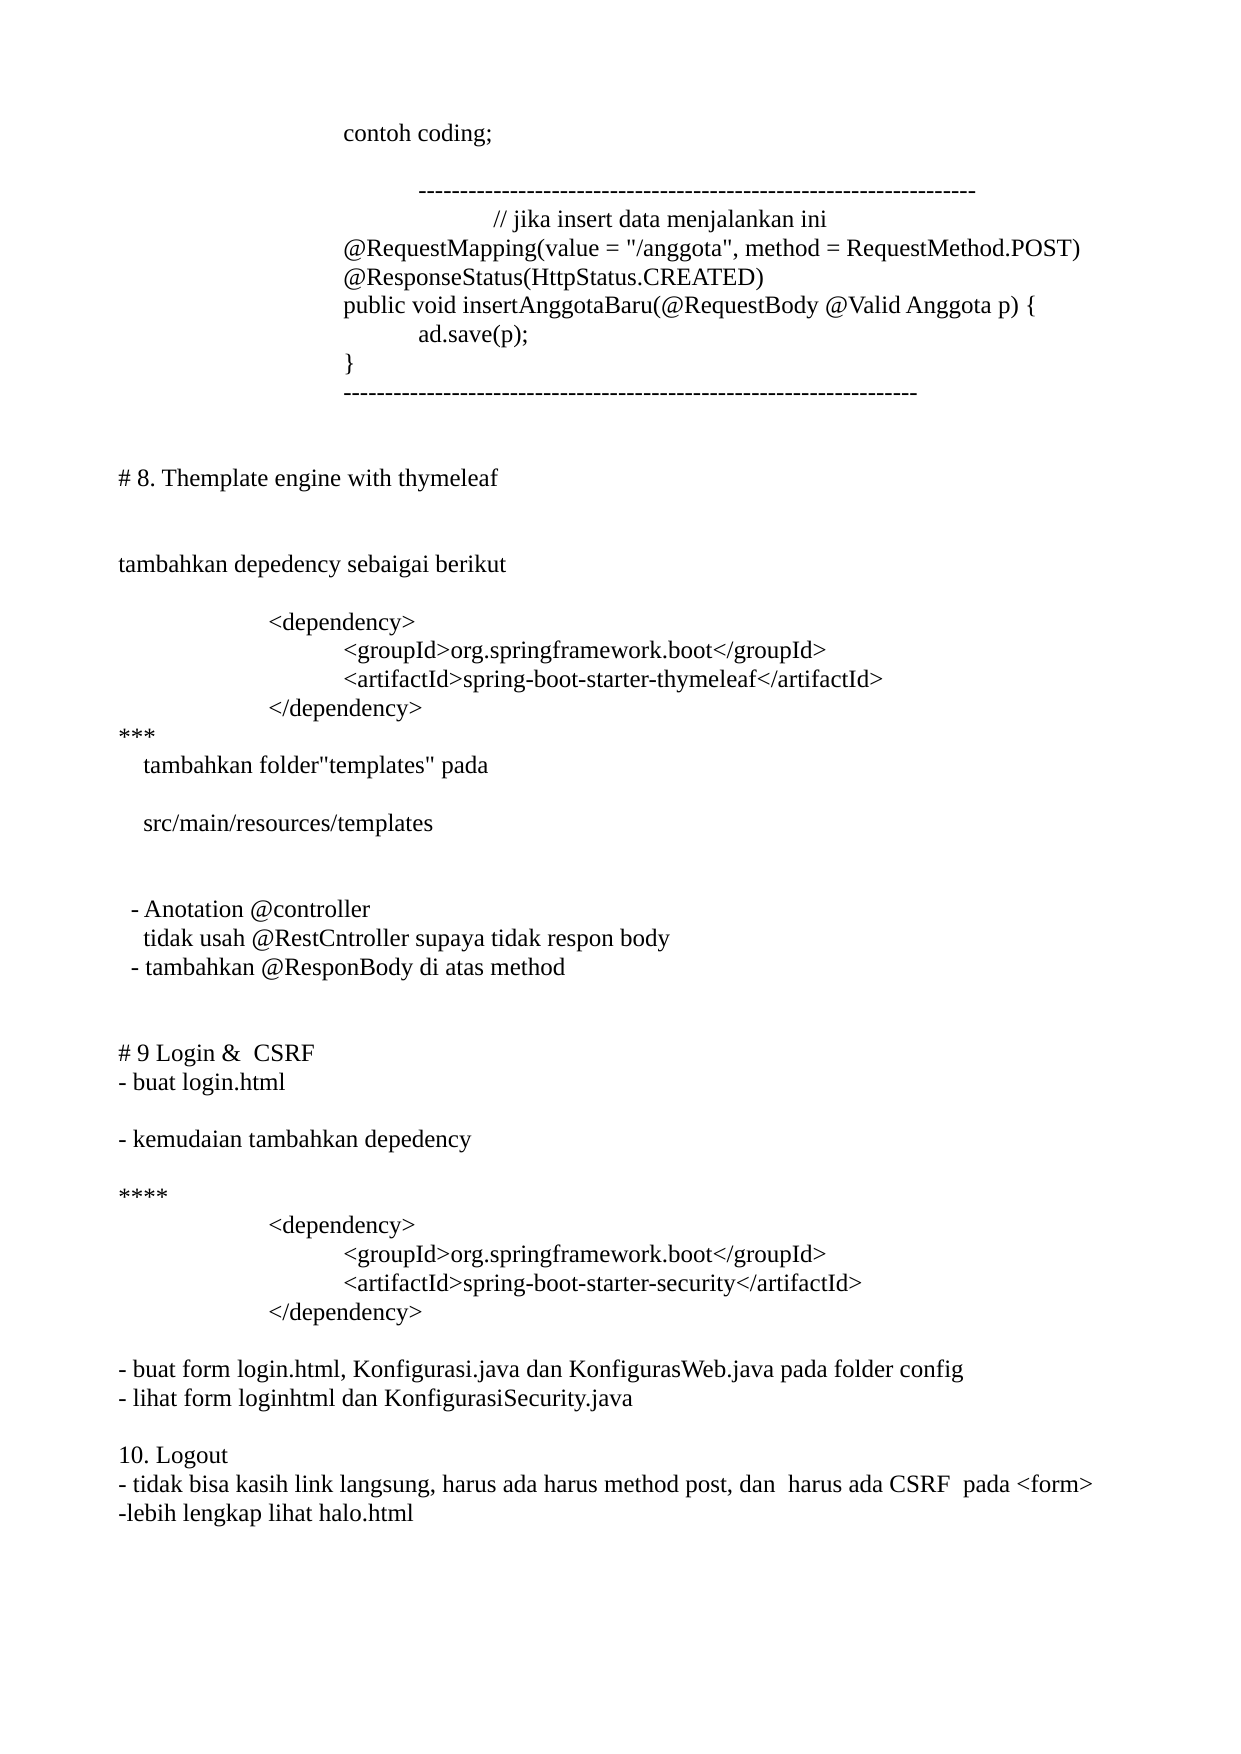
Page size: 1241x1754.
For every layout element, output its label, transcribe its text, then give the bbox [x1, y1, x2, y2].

text # 8. Themplate engine with thymeleaf [118, 463, 1122, 492]
text 10. Logout [118, 1441, 1122, 1469]
text - buat login.html [118, 1067, 1122, 1096]
text <dependency> [118, 607, 1122, 636]
text - lihat form loginhtml dan KonfigurasiSecurity.java [118, 1383, 1122, 1412]
text **** [118, 1182, 1122, 1211]
text - Anotation @controller [118, 894, 1122, 923]
text <dependency> [118, 1211, 1122, 1239]
text tidak usah @RestCntroller supaya tidak respon body [118, 923, 1122, 952]
text </dependency> [118, 693, 1122, 722]
text src/main/resources/templates [118, 808, 1122, 837]
text ad.save(p); [118, 319, 1122, 348]
text public void insertAnggotaBaru(@RequestBody @Valid Anggota p) { [118, 291, 1122, 319]
text <artifactId>spring-boot-starter-security</artifactId> [118, 1268, 1122, 1297]
text tambahkan folder"templates" pada [118, 751, 1122, 779]
text @RequestMapping(value = "/anggota", method = RequestMethod.POST) [118, 233, 1122, 262]
text # 9 Login & CSRF [118, 1038, 1122, 1067]
text <groupId>org.springframework.boot</groupId> [118, 636, 1122, 664]
text } [118, 348, 1122, 377]
text - buat form login.html, Konfigurasi.java dan KonfigurasWeb.java pada folder config [118, 1354, 1122, 1383]
text ------------------------------------------------------------------- [118, 176, 1122, 204]
text tambahkan depedency sebaigai berikut [118, 549, 1122, 578]
text - kemudaian tambahkan depedency [118, 1124, 1122, 1153]
text // jika insert data menjalankan ini [118, 204, 1122, 233]
text @ResponseStatus(HttpStatus.CREATED) [118, 262, 1122, 291]
text contoh coding; [118, 118, 1122, 147]
text *** [118, 722, 1122, 751]
text - tambahkan @ResponBody di atas method [118, 952, 1122, 981]
text <artifactId>spring-boot-starter-thymeleaf</artifactId> [118, 664, 1122, 693]
text - tidak bisa kasih link langsung, harus ada harus method post, dan harus ada CSRF pada <form> [118, 1469, 1122, 1498]
text -lebih lengkap lihat halo.html [118, 1498, 1122, 1527]
text <groupId>org.springframework.boot</groupId> [118, 1239, 1122, 1268]
text </dependency> [118, 1297, 1122, 1326]
text --------------------------------------------------------------------- [118, 377, 1122, 406]
